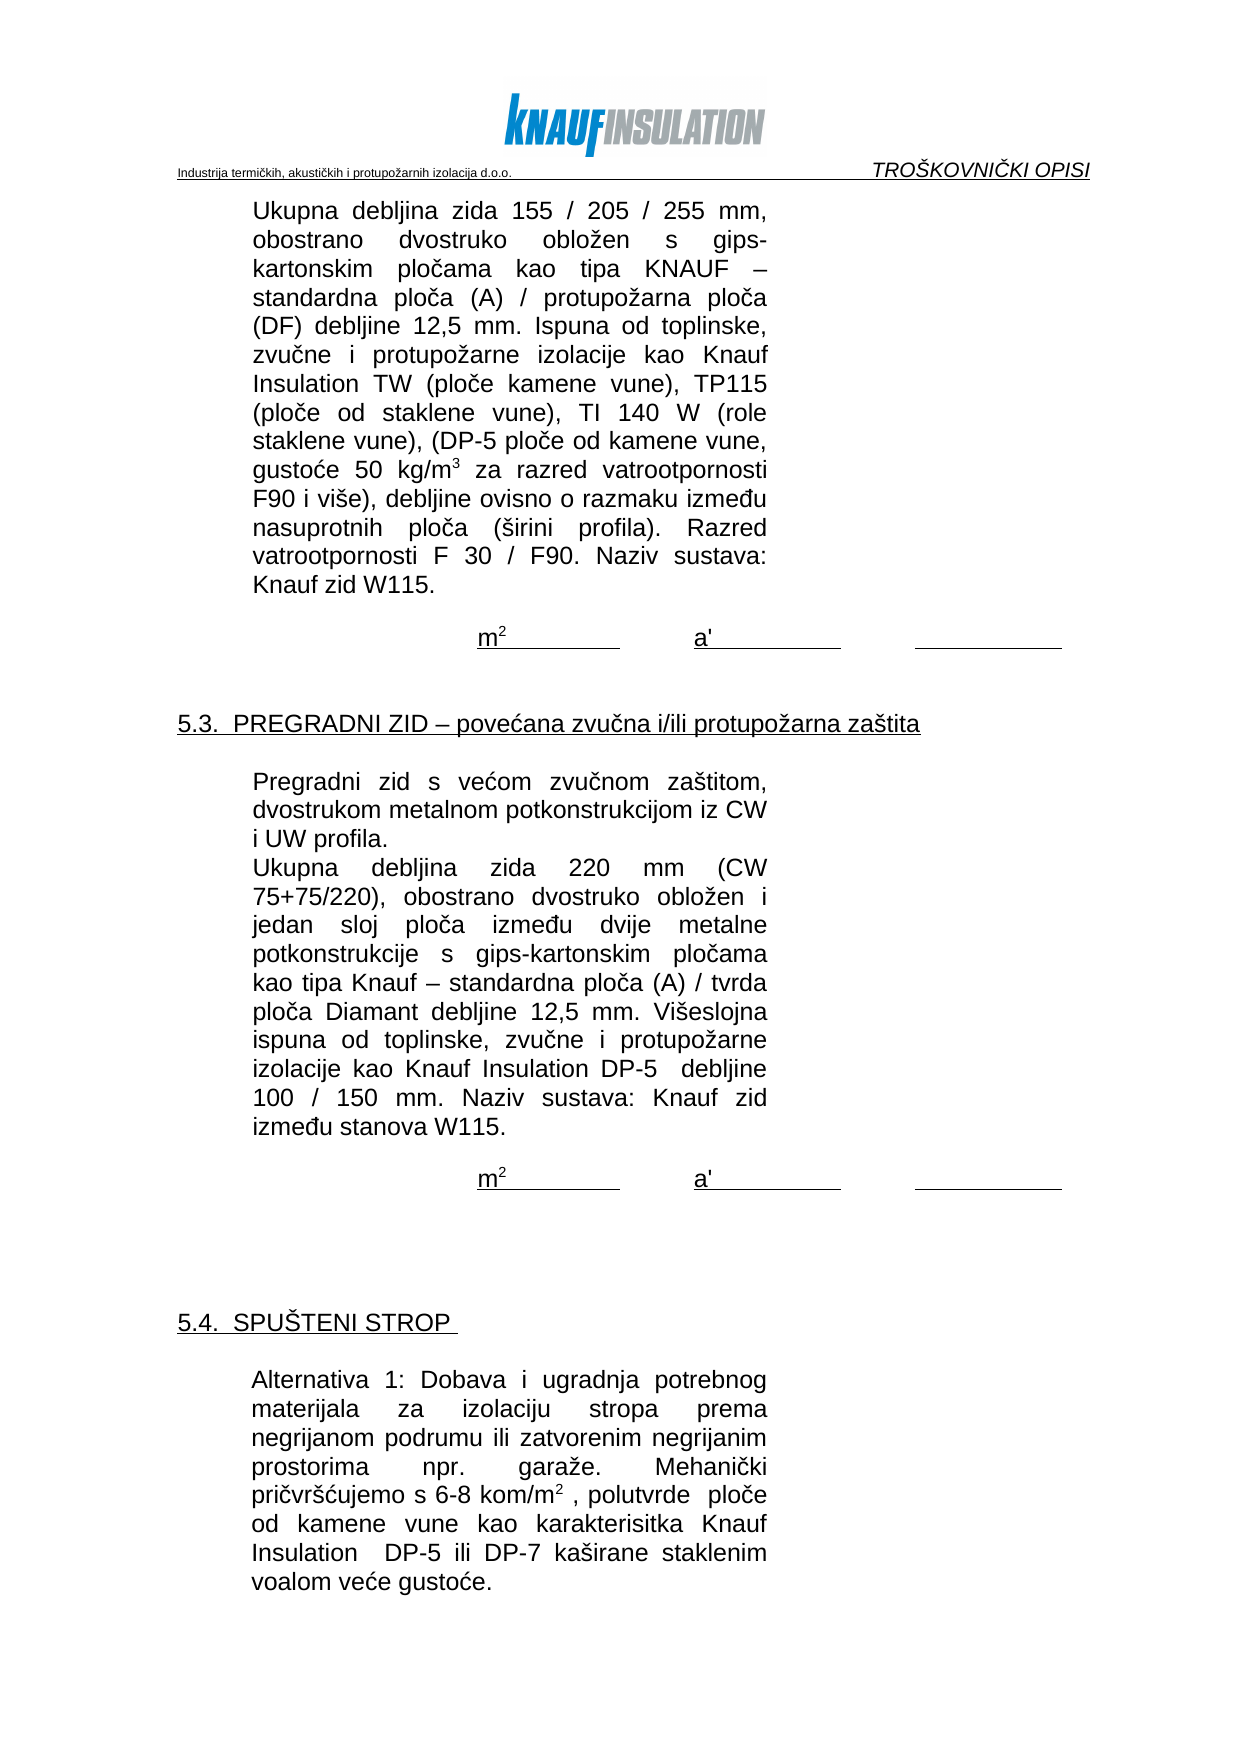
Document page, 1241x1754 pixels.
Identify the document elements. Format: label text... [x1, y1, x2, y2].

text Ukupna debljina zida 220 mm (CW 75+75/220), obostrano dvostruko obložen i jedan sloj ploča između dvije metalne potkonstrukcije s gips-kartonskim pločama kao tipa Knauf – standardna ploča (A) / tvrda ploča Diamant debljine 12,5 mm. Višeslojna ispuna od toplinske, zvučne i protupožarne izolacije kao Knauf Insulation DP-5 debljine 100 / 150 mm. Naziv sustava: Knauf zid između stanova W115. [252, 853, 768, 1140]
subtitle 5.3. PREGRADNI ZID – povećana zvučna i/ili protupožarna zaštita [177, 709, 1092, 738]
text m2 a' [477, 623, 1092, 652]
text Ukupna debljina zida 155 / 205 / 255 mm, obostrano dvostruko obložen s gips-kartonskim pločama kao tipa KNAUF – standardna ploča (A) / protupožarna ploča (DF) debljine 12,5 mm. Ispuna od toplinske, zvučne i protupožarne izolacije kao Knauf Insulation TW (ploče kamene vune), TP115 (ploče od staklene vune), TI 140 W (role staklene vune), (DP-5 ploče od kamene vune, gustoće 50 kg/m3 za razred vatrootpornosti F90 i više), debljine ovisno o razmaku između nasuprotnih ploča (širini profila). Razred vatrootpornosti F 30 / F90. Naziv sustava: Knauf zid W115. [252, 196, 768, 599]
text m2 a' [477, 1164, 1092, 1193]
text Pregradni zid s većom zvučnom zaštitom, dvostrukom metalnom potkonstrukcijom iz CW i UW profila. [252, 767, 768, 853]
subtitle 5.4. SPUŠTENI STROP [177, 1308, 1092, 1337]
text Alternativa 1: Dobava i ugradnja potrebnog materijala za izolaciju stropa prema negrijanom podrumu ili zatvorenim negrijanim prostorima npr. garaže. Mehanički pričvršćujemo s 6-8 kom/m2 , polutvrde ploče od kamene vune kao karakterisitka Knauf Insulation DP-5 ili DP-7 kaširane staklenim voalom veće gustoće. [251, 1366, 768, 1596]
picture [503, 76, 767, 157]
